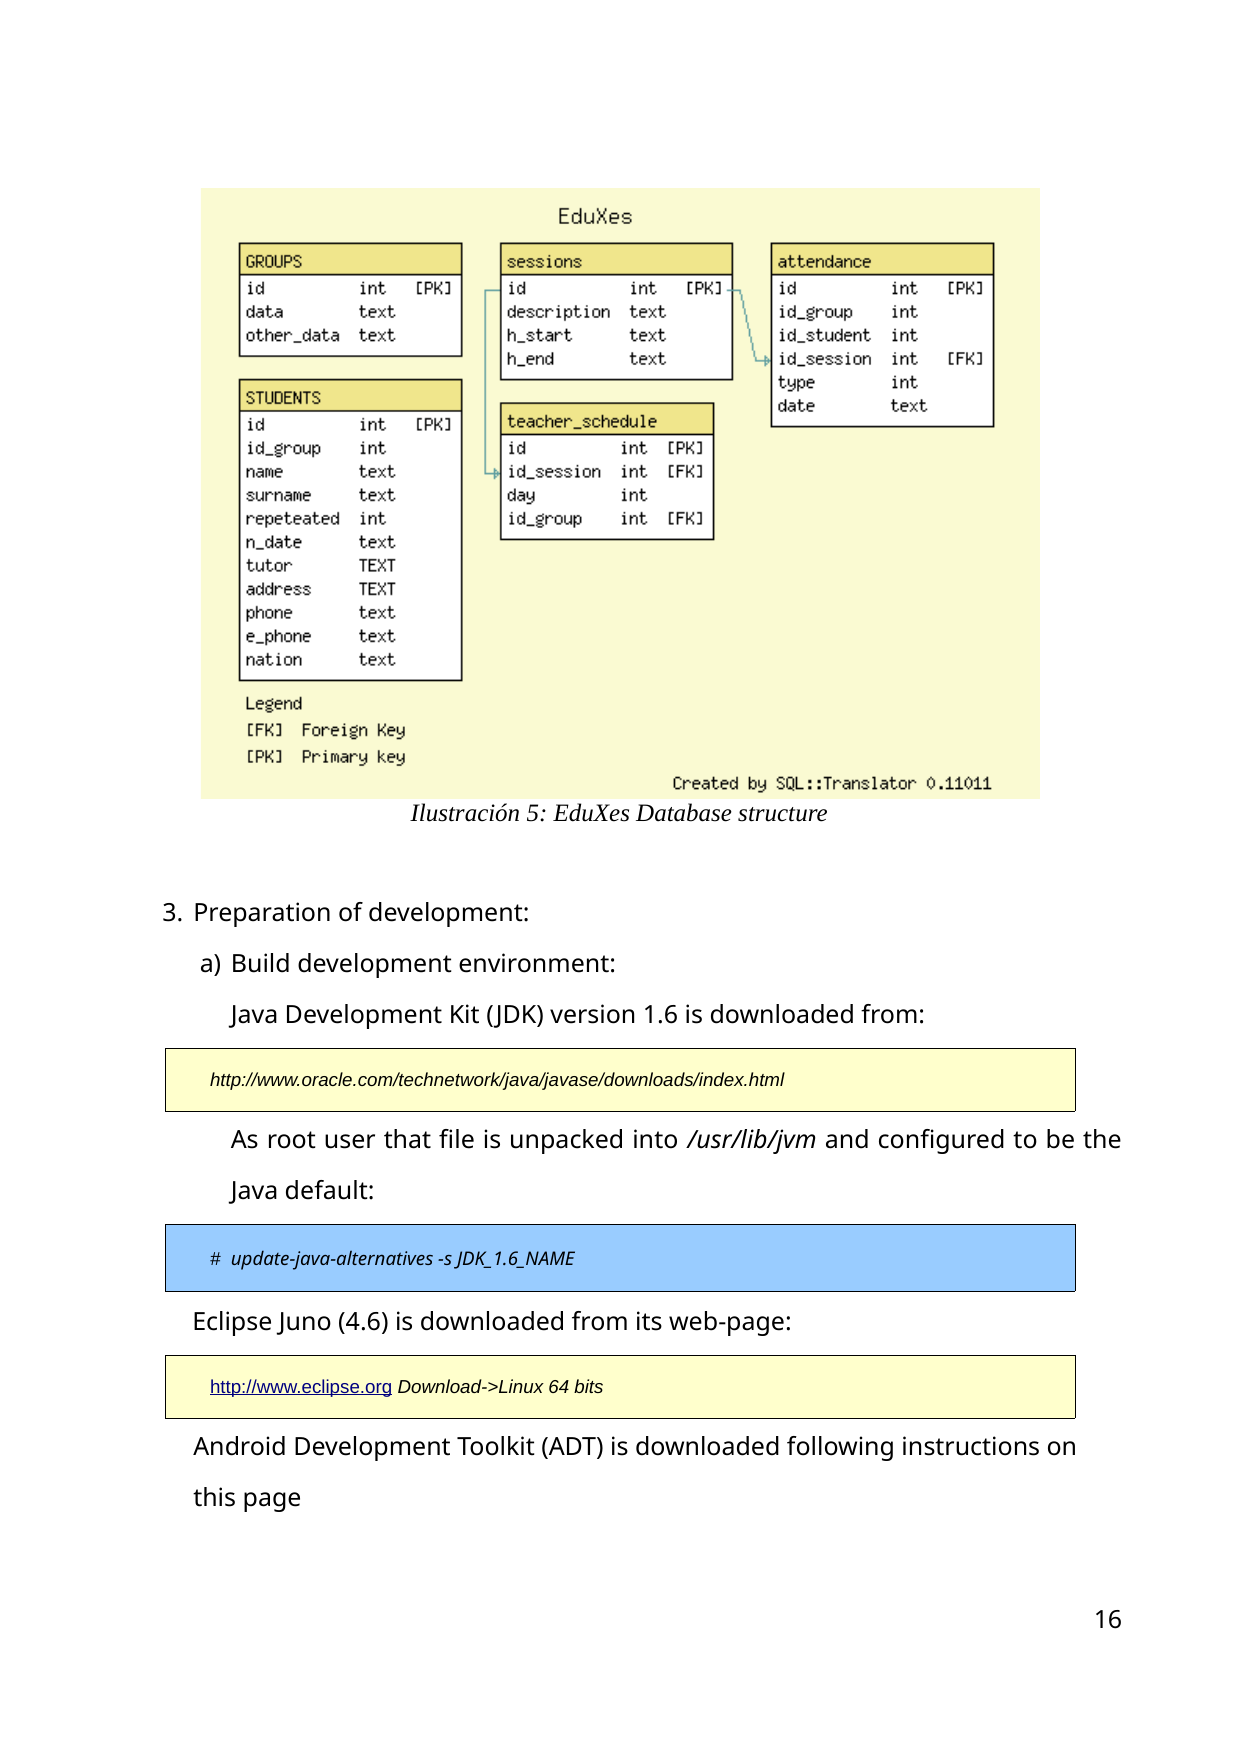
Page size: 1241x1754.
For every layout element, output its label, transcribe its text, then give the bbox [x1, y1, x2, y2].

text Ilustración 5: EduXes Database structure [201, 799, 1040, 827]
list Preparation of development: [156, 895, 1122, 929]
list Java Development Kit (JDK) version 1.6 is downloaded from: [193, 997, 1122, 1031]
list Android Development Toolkit (ADT) is downloaded following instructions on this page [156, 1428, 1122, 1514]
text http://www.oracle.com/technetwork/java/javase/downloads/index.html [166, 1049, 1075, 1111]
list Build development environment: [193, 946, 1122, 980]
text # update-java-alternatives -s JDK_1.6_NAME [166, 1225, 1075, 1291]
picture [200, 188, 1040, 799]
list As root user that file is unpacked into /usr/lib/jvm and configured to be the Java default: [193, 1122, 1122, 1207]
text http://www.eclipse.org Download->Linux 64 bits [166, 1356, 1075, 1418]
text Eclipse Juno (4.6) is downloaded from its web-page: [118, 1304, 1122, 1338]
